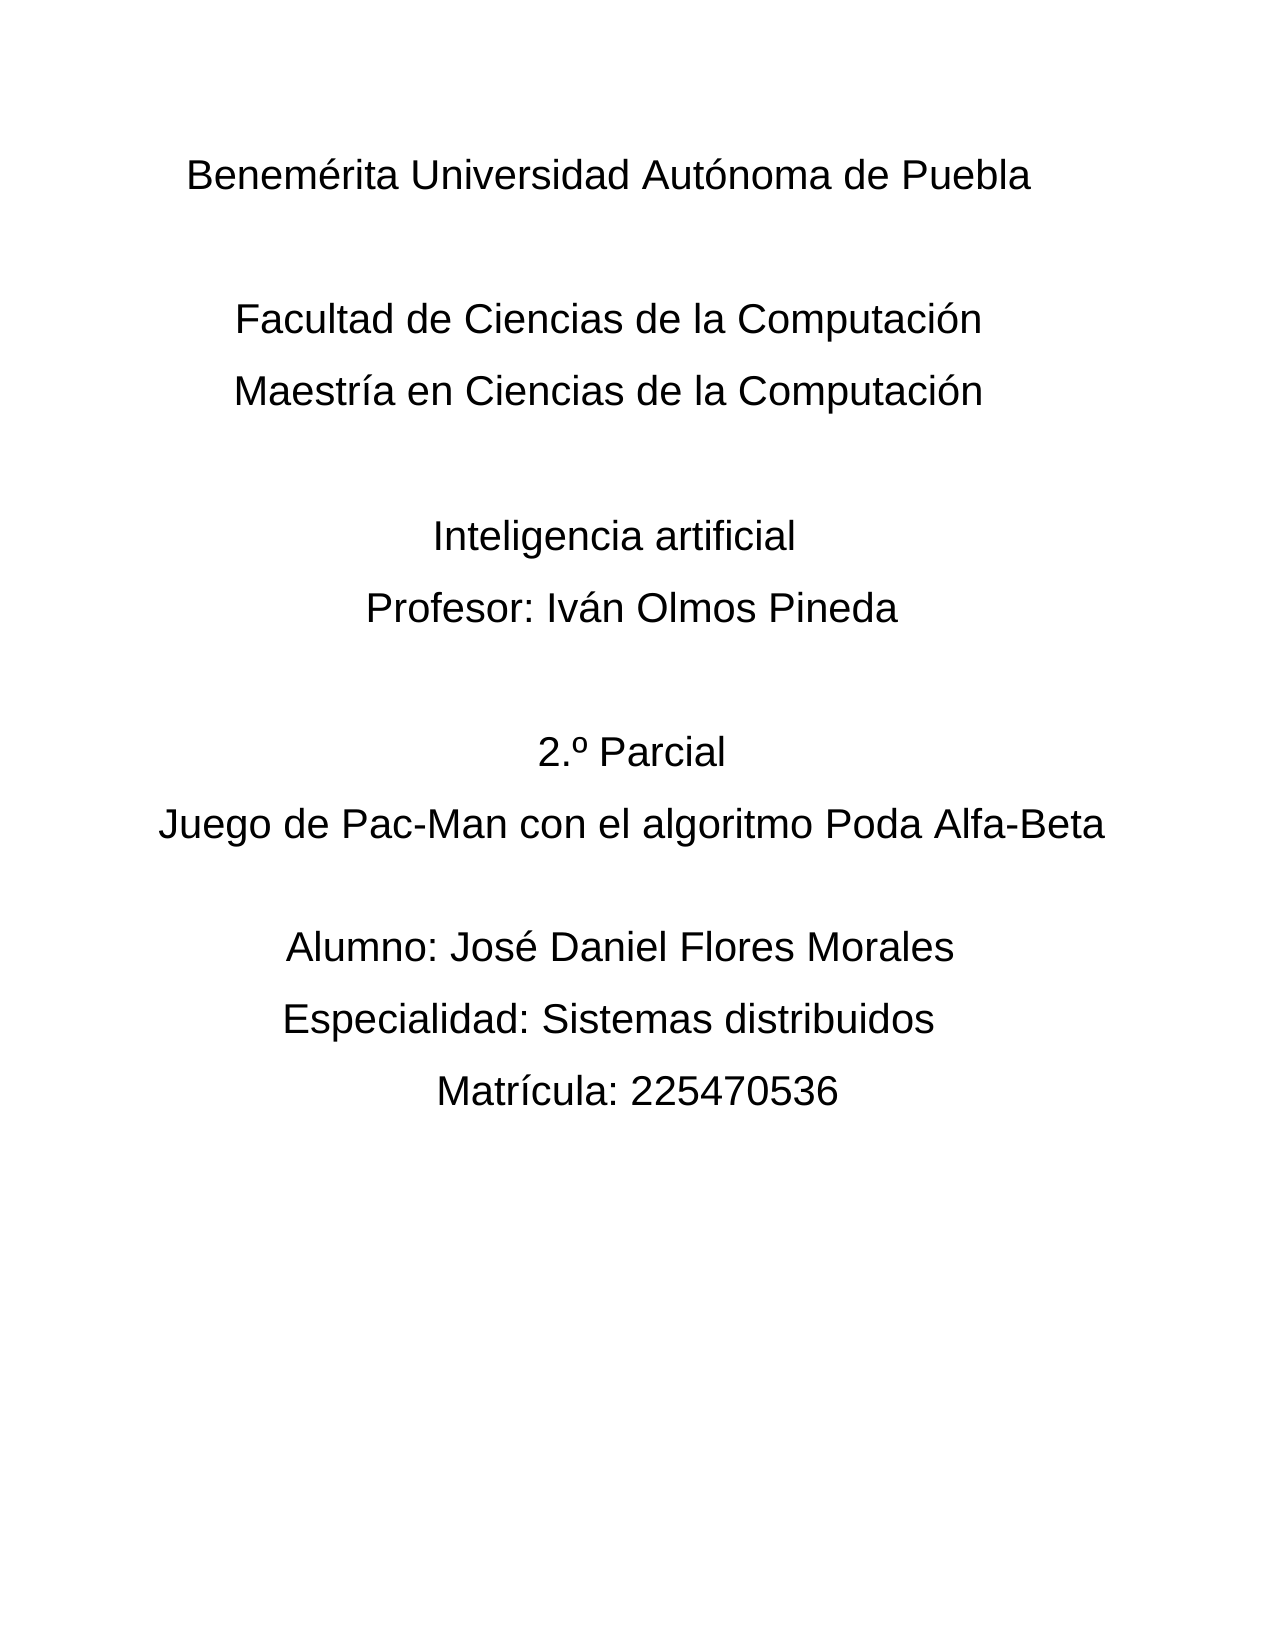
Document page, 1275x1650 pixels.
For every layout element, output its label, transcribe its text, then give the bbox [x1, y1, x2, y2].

text Benemérita Universidad Autónoma de Puebla [150, 150, 1125, 198]
text Inteligencia artificial [150, 511, 1125, 559]
text Profesor: Iván Olmos Pineda [150, 583, 1125, 631]
text Juego de Pac-Man con el algoritmo Poda Alfa-Beta [150, 800, 1125, 848]
text Alumno: José Daniel Flores Morales [150, 922, 1125, 970]
text Especialidad: Sistemas distribuidos [150, 994, 1125, 1042]
text 2.º Parcial [150, 727, 1125, 775]
text Facultad de Ciencias de la Computación [150, 294, 1125, 342]
text Matrícula: 225470536 [150, 1066, 1125, 1114]
text Maestría en Ciencias de la Computación [150, 367, 1125, 414]
